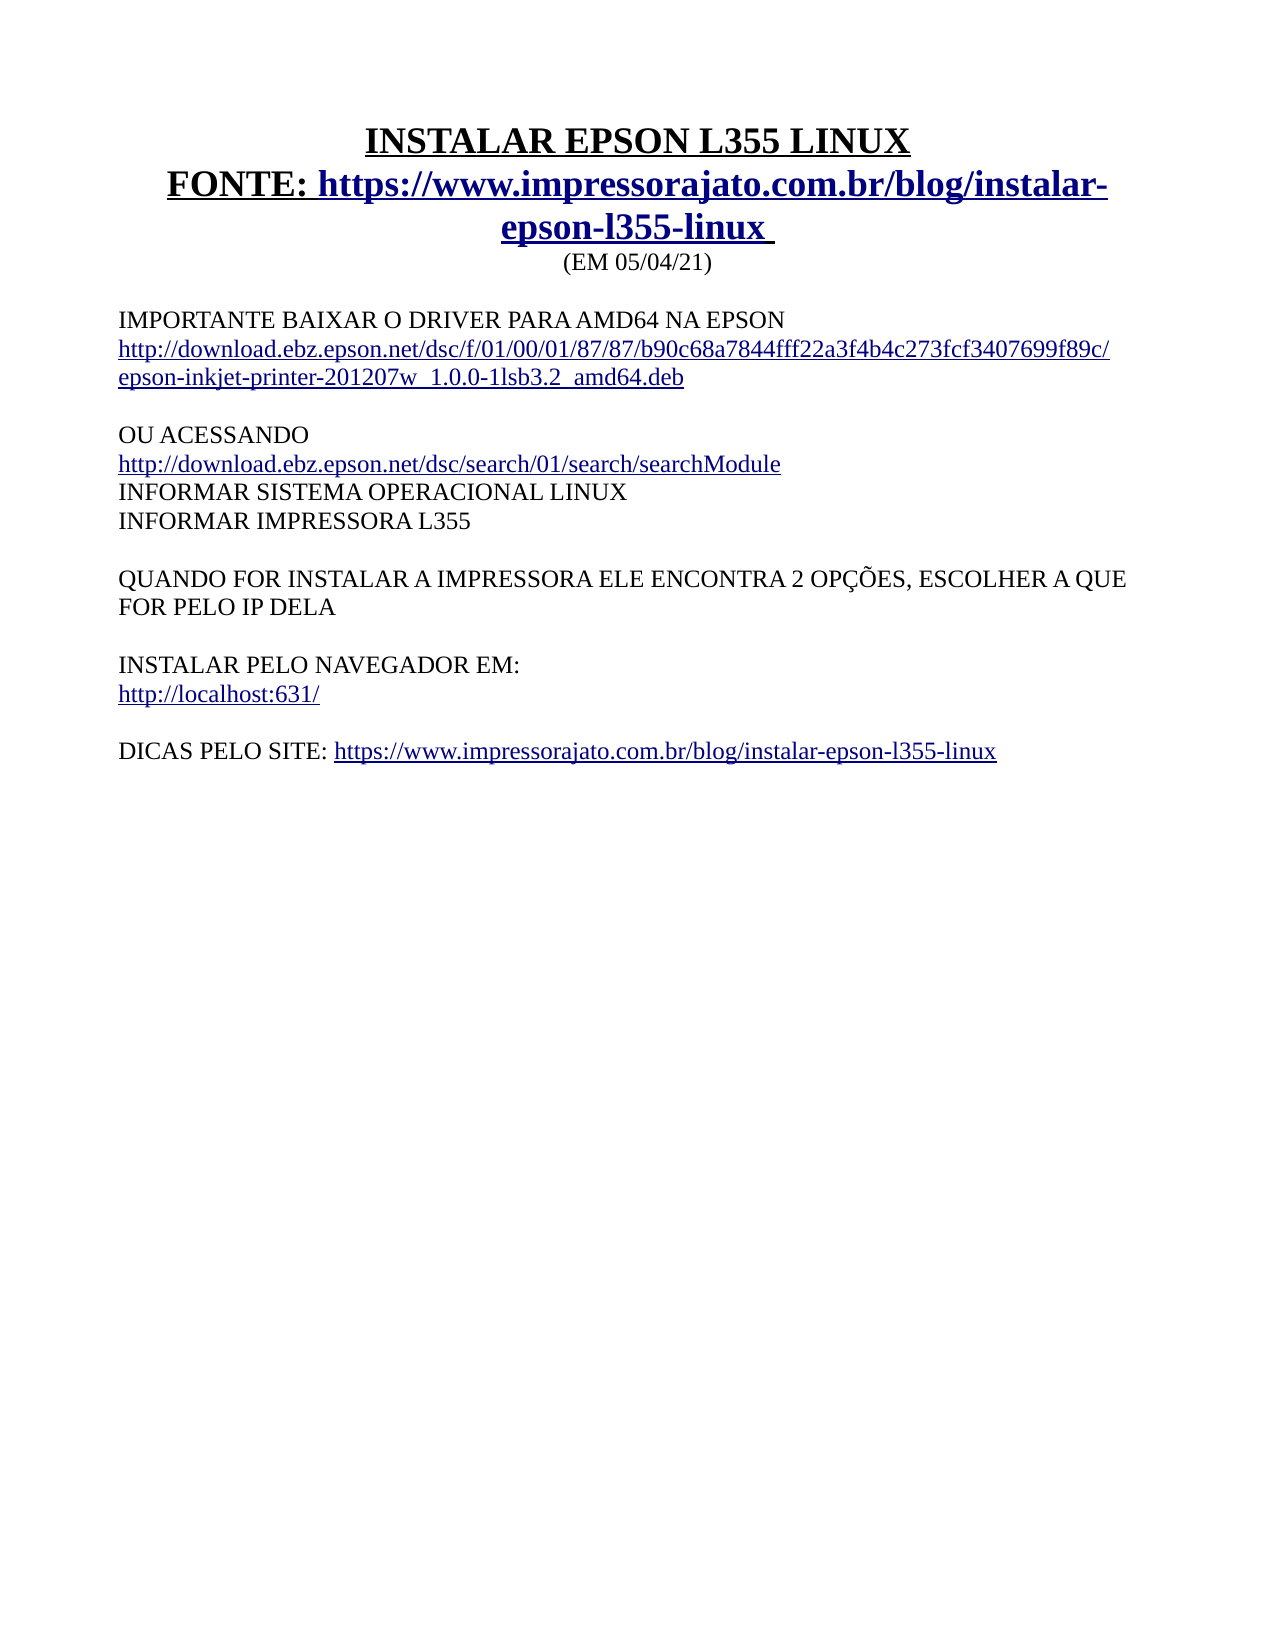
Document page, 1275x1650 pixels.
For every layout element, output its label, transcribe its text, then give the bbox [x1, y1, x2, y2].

text (EM 05/04/21) [118, 247, 1157, 276]
text DICAS PELO SITE: https://www.impressorajato.com.br/blog/instalar-epson-l355-linux [118, 736, 1157, 765]
text INFORMAR IMPRESSORA L355 [118, 506, 1157, 535]
text FONTE: https://www.impressorajato.com.br/blog/instalar-epson-l355-linux [118, 161, 1157, 247]
text INFORMAR SISTEMA OPERACIONAL LINUX [118, 477, 1157, 506]
text http://download.ebz.epson.net/dsc/search/01/search/searchModule [118, 449, 1157, 477]
text INSTALAR EPSON L355 LINUX [118, 118, 1157, 161]
text OU ACESSANDO [118, 420, 1157, 449]
text IMPORTANTE BAIXAR O DRIVER PARA AMD64 NA EPSON [118, 305, 1157, 334]
text INSTALAR PELO NAVEGADOR EM: [118, 650, 1157, 679]
text http://download.ebz.epson.net/dsc/f/01/00/01/87/87/b90c68a7844fff22a3f4b4c273fcf3407699f89c/epson-inkjet-printer-201207w_1.0.0-1lsb3.2_amd64.deb [118, 334, 1157, 391]
text QUANDO FOR INSTALAR A IMPRESSORA ELE ENCONTRA 2 OPÇÕES, ESCOLHER A QUE FOR PELO IP DELA [118, 564, 1157, 621]
text http://localhost:631/ [118, 679, 1157, 707]
